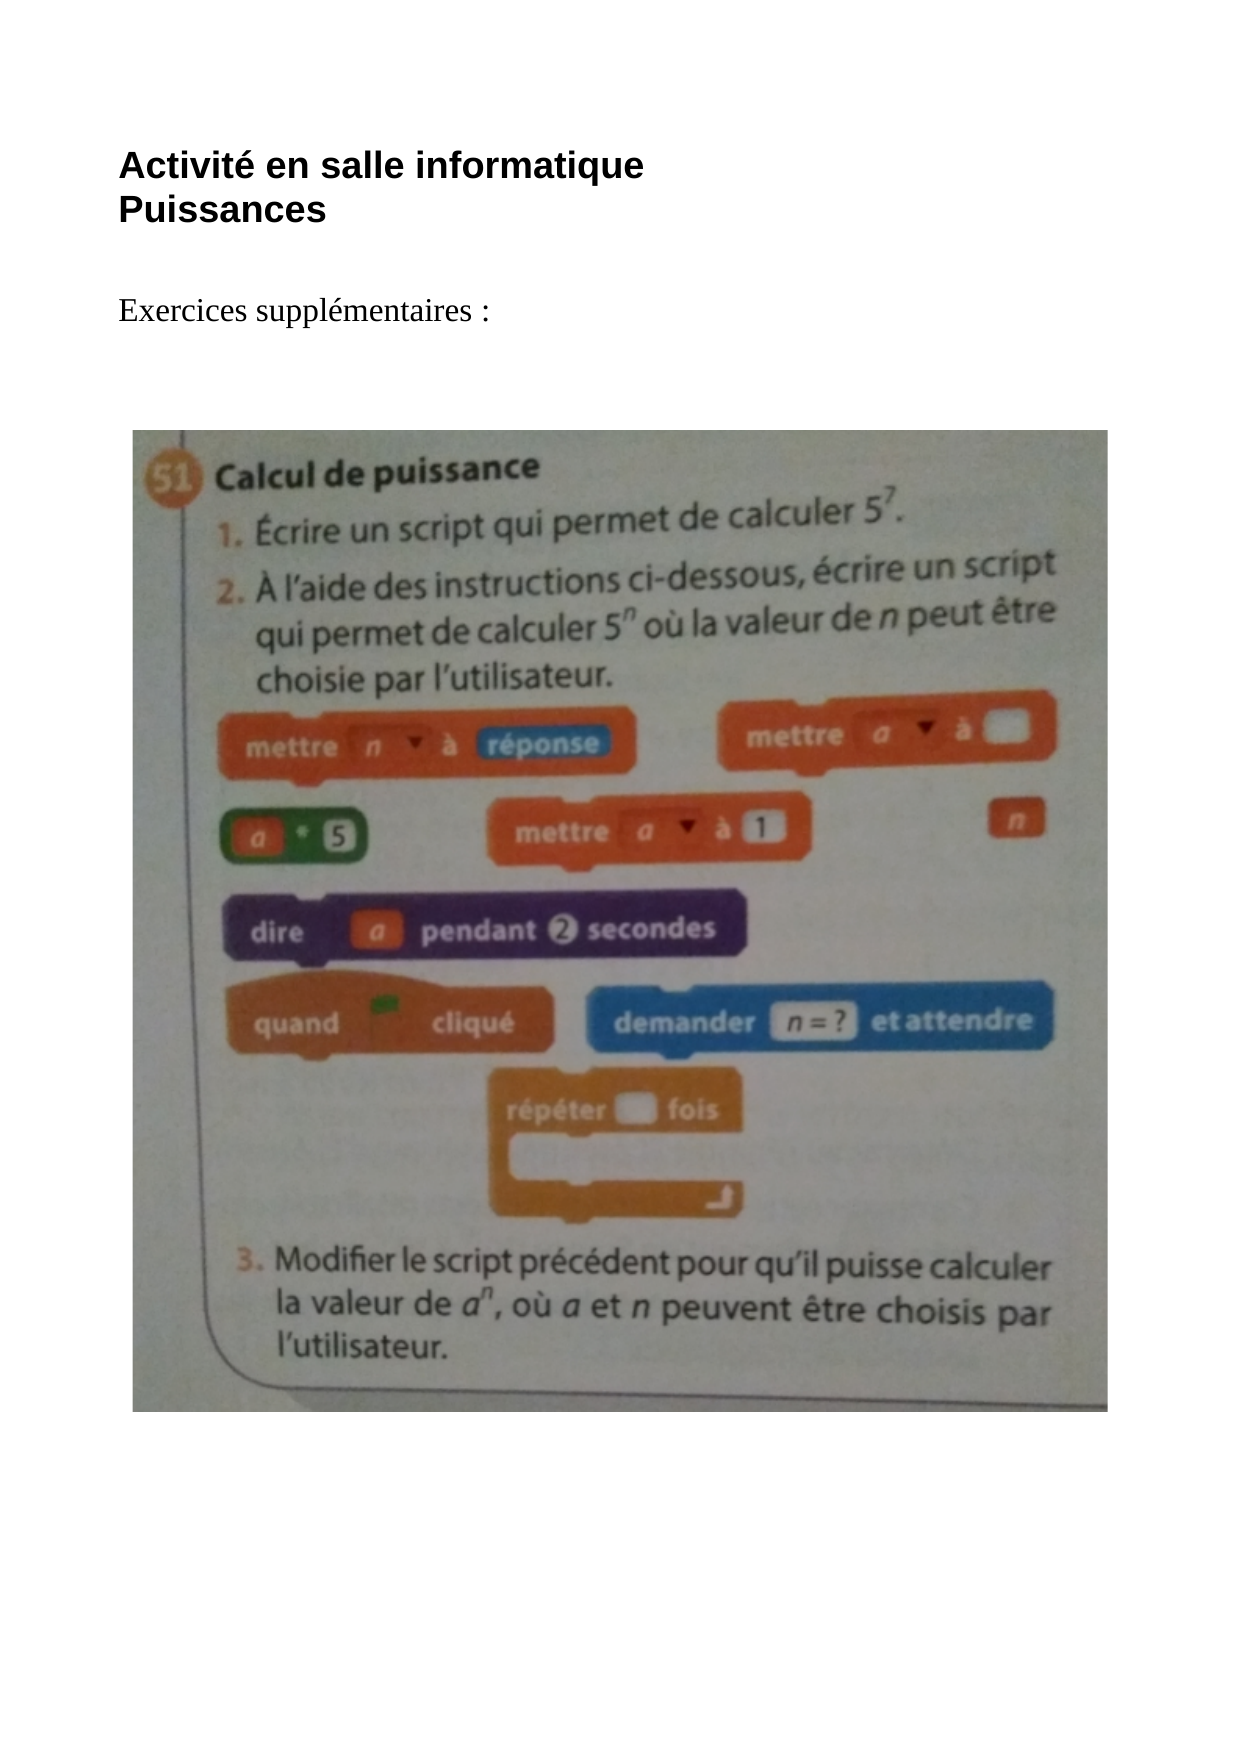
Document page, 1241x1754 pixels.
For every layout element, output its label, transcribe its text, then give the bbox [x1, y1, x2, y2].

text Exercices supplémentaires : [118, 291, 1122, 329]
picture [132, 430, 1108, 1412]
subtitle Activité en salle informatique Puissances [118, 143, 1122, 230]
